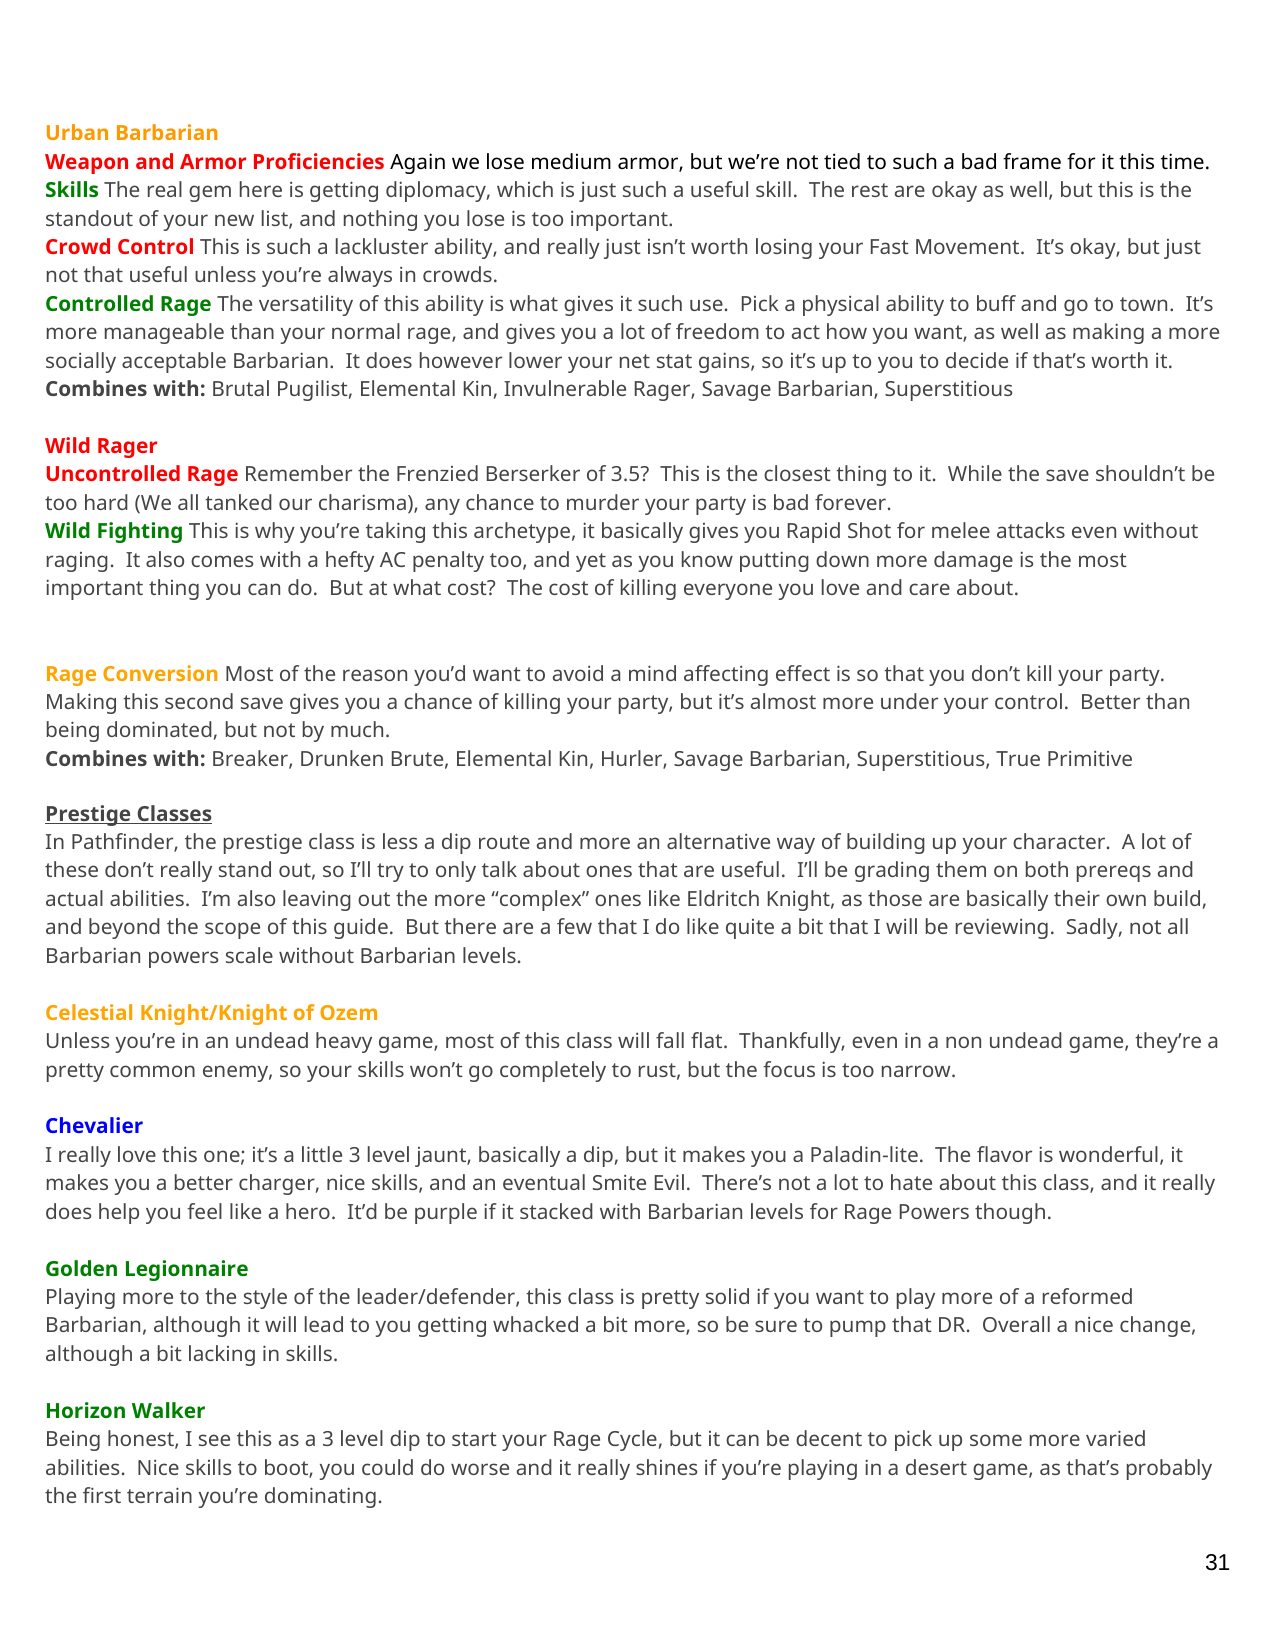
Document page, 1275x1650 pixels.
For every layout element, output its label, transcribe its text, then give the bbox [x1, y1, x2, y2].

text Wild Rager [45, 431, 1230, 459]
text Combines with: Breaker, Drunken Brute, Elemental Kin, Hurler, Savage Barbarian, Superstitious, True Primitive [45, 744, 1230, 772]
text Horizon Walker [45, 1396, 1230, 1424]
text Playing more to the style of the leader/defender, this class is pretty solid if you want to play more of a reformed Barbarian, although it will lead to you getting whacked a bit more, so be sure to pump that DR. Overall a nice change, although a bit lacking in skills. [45, 1282, 1230, 1367]
text Controlled Rage The versatility of this ability is what gives it such use. Pick a physical ability to buff and go to town. It’s more manageable than your normal rage, and gives you a lot of freedom to act how you want, as well as making a more socially acceptable Barbarian. It does however lower your net stat gains, so it’s up to you to decide if that’s worth it. [45, 289, 1230, 374]
text Prestige Classes [45, 799, 1230, 827]
text Weapon and Armor Proficiencies Again we lose medium armor, but we’re not tied to such a bad frame for it this time. [45, 147, 1230, 175]
text Uncontrolled Rage Remember the Frenzied Berserker of 3.5? This is the closest thing to it. While the save shouldn’t be too hard (We all tanked our charisma), any chance to murder your party is bad forever. [45, 459, 1230, 516]
text I really love this one; it’s a little 3 level jaunt, basically a dip, but it makes you a Paladin-lite. The flavor is wonderful, it makes you a better charger, nice skills, and an eventual Smite Evil. There’s not a lot to hate about this class, and it really does help you feel like a hero. It’d be purple if it stacked with Barbarian levels for Rage Powers though. [45, 1140, 1230, 1225]
text Chevalier [45, 1112, 1230, 1140]
text Skills The real gem here is getting diplomacy, which is just such a useful skill. The rest are okay as well, but this is the standout of your new list, and nothing you lose is too important. [45, 175, 1230, 232]
text In Pathfinder, the prestige class is less a dip route and more an alternative way of building up your character. A lot of these don’t really stand out, so I’ll try to only talk about ones that are useful. I’ll be grading them on both prereqs and actual abilities. I’m also leaving out the more “complex” ones like Eldritch Knight, as those are basically their own build, and beyond the scope of this guide. But there are a few that I do like quite a bit that I will be reviewing. Sadly, not all Barbarian powers scale without Barbarian levels. [45, 827, 1230, 969]
text Combines with: Brutal Pugilist, Elemental Kin, Invulnerable Rager, Savage Barbarian, Superstitious [45, 374, 1230, 403]
text Golden Legionnaire [45, 1254, 1230, 1282]
text Unless you’re in an undead heavy game, most of this class will fall flat. Thankfully, even in a non undead game, they’re a pretty common enemy, so your skills won’t go completely to rust, but the focus is too narrow. [45, 1026, 1230, 1083]
text Being honest, I see this as a 3 level dip to start your Rage Cycle, but it can be decent to pick up some more varied abilities. Nice skills to boot, you could do worse and it really shines if you’re playing in a desert game, as that’s probably the first terrain you’re dominating. [45, 1424, 1230, 1510]
text Urban Barbarian [45, 118, 1230, 147]
text Rage Conversion Most of the reason you’d want to avoid a mind affecting effect is so that you don’t kill your party. Making this second save gives you a chance of killing your party, but it’s almost more under your control. Better than being dominated, but not by much. [45, 659, 1230, 744]
text Crowd Control This is such a lackluster ability, and really just isn’t worth losing your Fast Movement. It’s okay, but just not that useful unless you’re always in crowds. [45, 232, 1230, 289]
text Wild Fighting This is why you’re taking this archetype, it basically gives you Rapid Shot for melee attacks even without raging. It also comes with a hefty AC penalty too, and yet as you know putting down more damage is the most important thing you can do. But at what cost? The cost of killing everyone you love and care about. [45, 516, 1230, 602]
text Celestial Knight/Knight of Ozem [45, 998, 1230, 1026]
